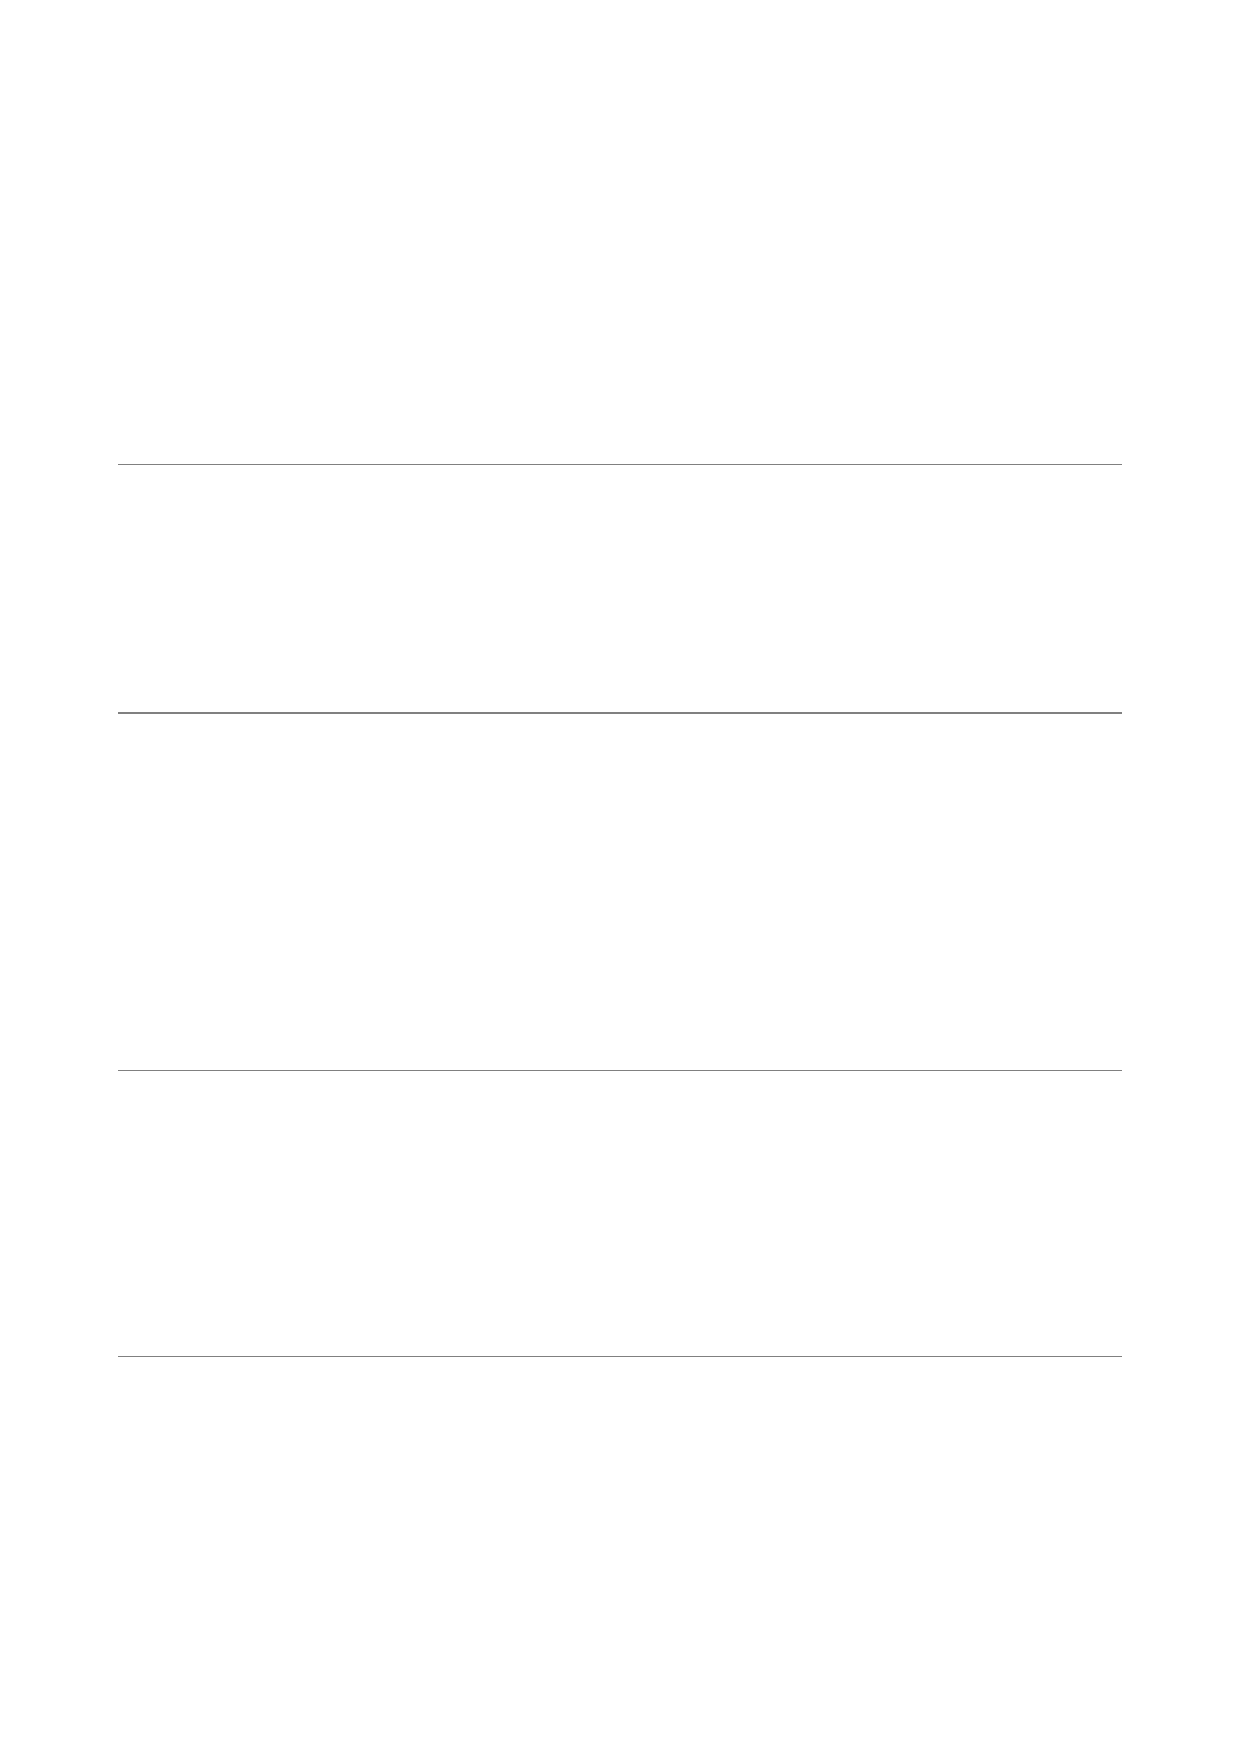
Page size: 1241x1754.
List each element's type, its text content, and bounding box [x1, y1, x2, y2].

text Почему? [118, 319, 1122, 348]
text ❌ НЕ работают для объекта без прототипа, потому что их нет в объекте. [118, 975, 1122, 1037]
subtitle ✔ Но методы формата Object.keys(obj) работают всегда [118, 519, 1122, 638]
text Но если прототипа нет: [118, 195, 1122, 224]
text Object.values(obj) [118, 1184, 1122, 1208]
subtitle 📝 Итог в одном предложении [118, 1411, 1122, 1468]
text Даже если объект создан без прототипа, методы Object.something() продолжают работать, потому что они не принадлежат объекту — они просто принимают объект как аргумент. [118, 1481, 1122, 1575]
text Object.keys(obj) [118, 1160, 1122, 1184]
text ✔ Работают, потому что они не берутся из прототипа, а вызываются как функций со стороны. [118, 1261, 1122, 1322]
text obj.hasOwnProperty("x"); [118, 142, 1122, 165]
text obj.toString() [118, 898, 1122, 922]
text obj.hasOwnProperty("x"); // ❌ Ошибка! Нет метода. [118, 266, 1122, 290]
text let obj = {}; [118, 118, 1122, 142]
text Потому что они находятся в Object, а не в прототипе объекта. [118, 651, 1122, 679]
subtitle Методы Object.*: [118, 1114, 1122, 1148]
text obj.hasOwnProperty() [118, 922, 1122, 945]
text Потому что hasOwnProperty лежит в Object.prototype, а у объекта без прототипа он недоступен. [118, 367, 1122, 431]
text let obj = Object.create(null); [118, 242, 1122, 266]
subtitle Обычные методы объекта: [118, 852, 1122, 886]
subtitle 🧠 Простое объяснение [118, 767, 1122, 825]
text Object.assign(obj, ...) [118, 1208, 1122, 1231]
